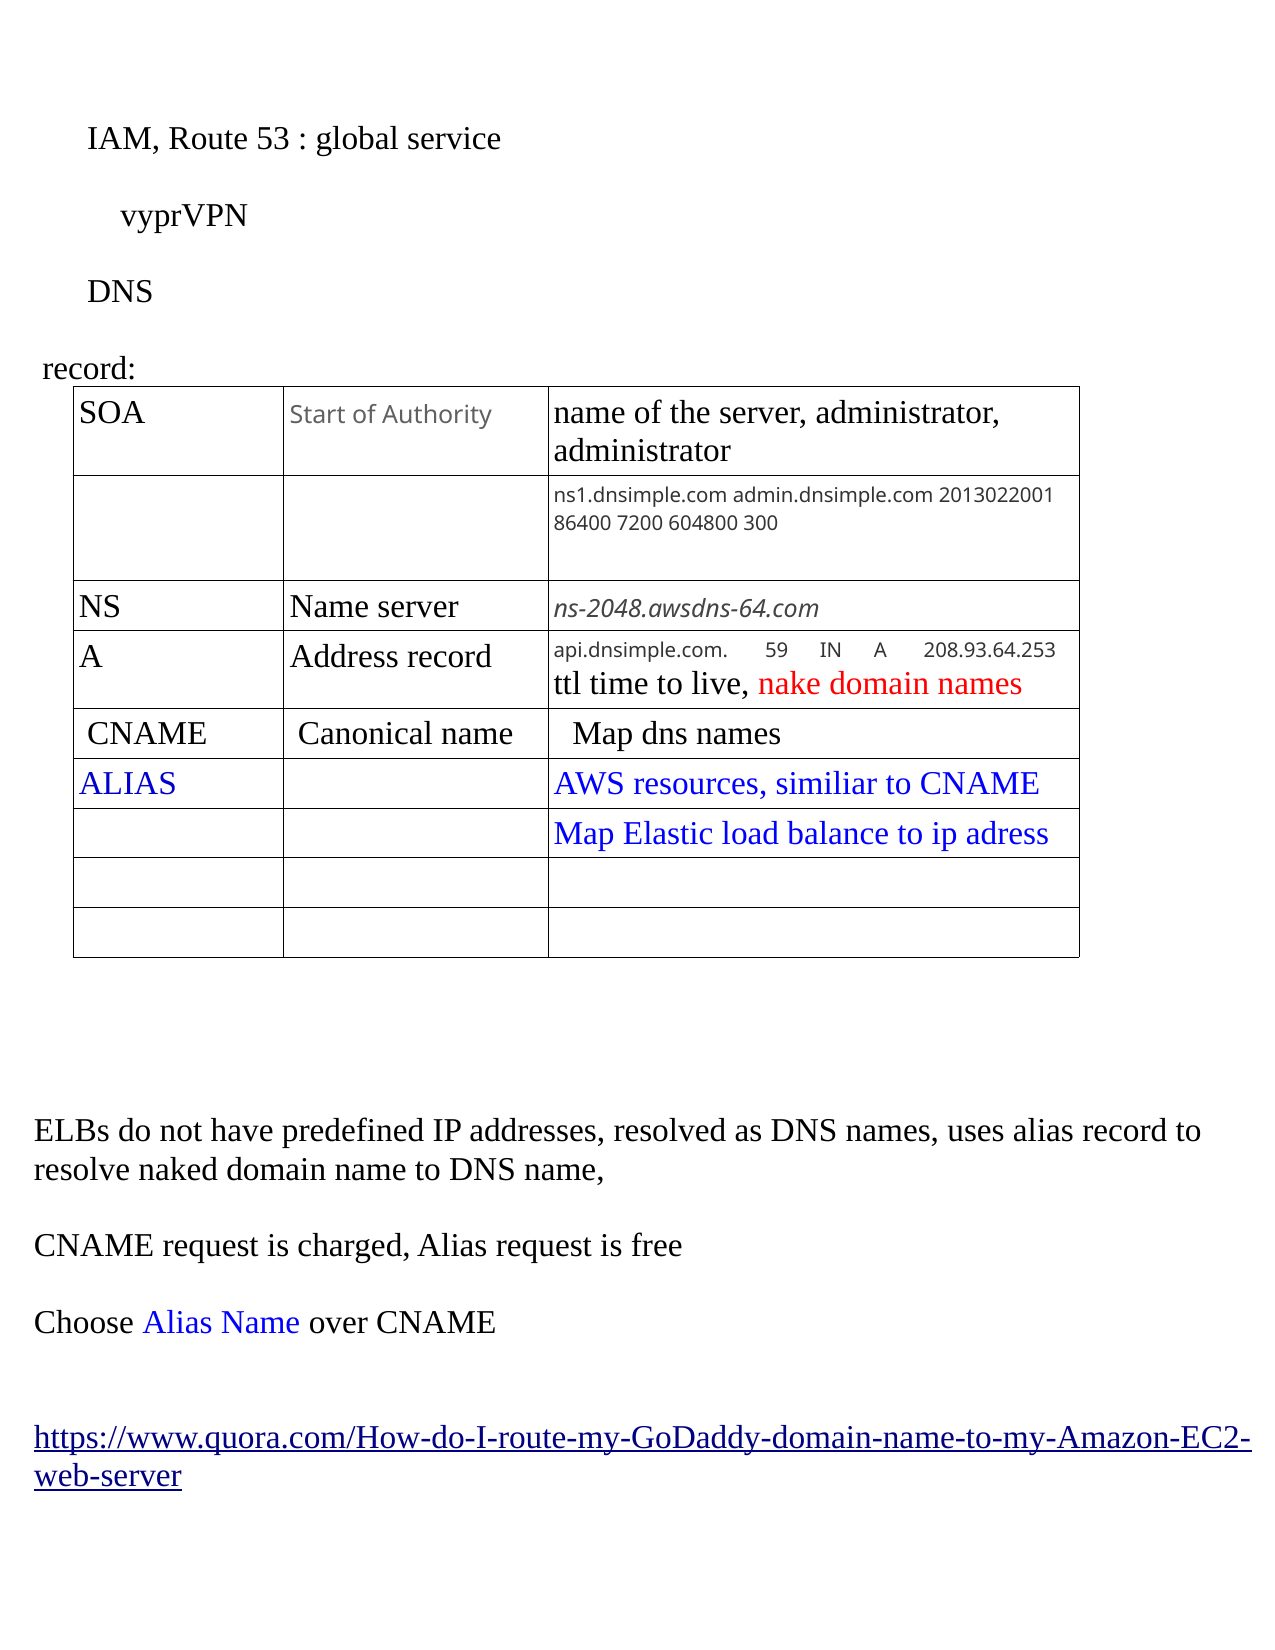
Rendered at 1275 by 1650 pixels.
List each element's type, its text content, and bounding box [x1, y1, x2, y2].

text record: [34, 348, 1239, 386]
text IAM, Route 53 : global service [87, 118, 1275, 156]
text ELBs do not have predefined IP addresses, resolved as DNS names, uses alias record to resolve naked domain name to DNS name, [34, 1111, 1272, 1187]
table_cell [284, 809, 548, 857]
text vyprVPN [87, 195, 1275, 233]
table_cell [549, 858, 1079, 907]
table_cell [284, 759, 548, 807]
text DNS [87, 271, 1275, 310]
table_cell api.dnsimple.com. 59 IN A 208.93.64.253 ttl time to live, nake domain names [549, 631, 1079, 708]
table_cell ALIAS [74, 759, 283, 807]
table_cell A [74, 631, 283, 708]
table_header SOA [74, 387, 283, 475]
table_cell Canonical name [284, 709, 548, 757]
table_cell [74, 908, 283, 957]
table_cell NS [74, 581, 283, 630]
table_cell [284, 858, 548, 907]
table_header Start of Authority [284, 387, 548, 475]
table_cell [74, 476, 283, 580]
text Choose Alias Name over CNAME [34, 1302, 1272, 1341]
table_cell ns-2048.awsdns-64.com [549, 581, 1079, 630]
table_cell Address record [284, 631, 548, 708]
table_cell [74, 809, 283, 857]
table_cell Map Elastic load balance to ip adress [549, 809, 1079, 857]
table_cell [284, 908, 548, 957]
table_cell Name server [284, 581, 548, 630]
table_cell CNAME [74, 709, 283, 757]
table_cell [284, 476, 548, 580]
text https://www.quora.com/How-do-I-route-my-GoDaddy-domain-name-to-my-Amazon-EC2-web-server [34, 1417, 1272, 1494]
table_cell Map dns names [549, 709, 1079, 757]
table_cell [549, 908, 1079, 957]
table_cell ns1.dnsimple.com admin.dnsimple.com 2013022001 86400 7200 604800 300 [549, 476, 1079, 580]
table_cell [74, 858, 283, 907]
text CNAME request is charged, Alias request is free [34, 1226, 1272, 1264]
table_header name of the server, administrator, administrator [549, 387, 1079, 475]
table_cell AWS resources, similiar to CNAME [549, 759, 1079, 807]
